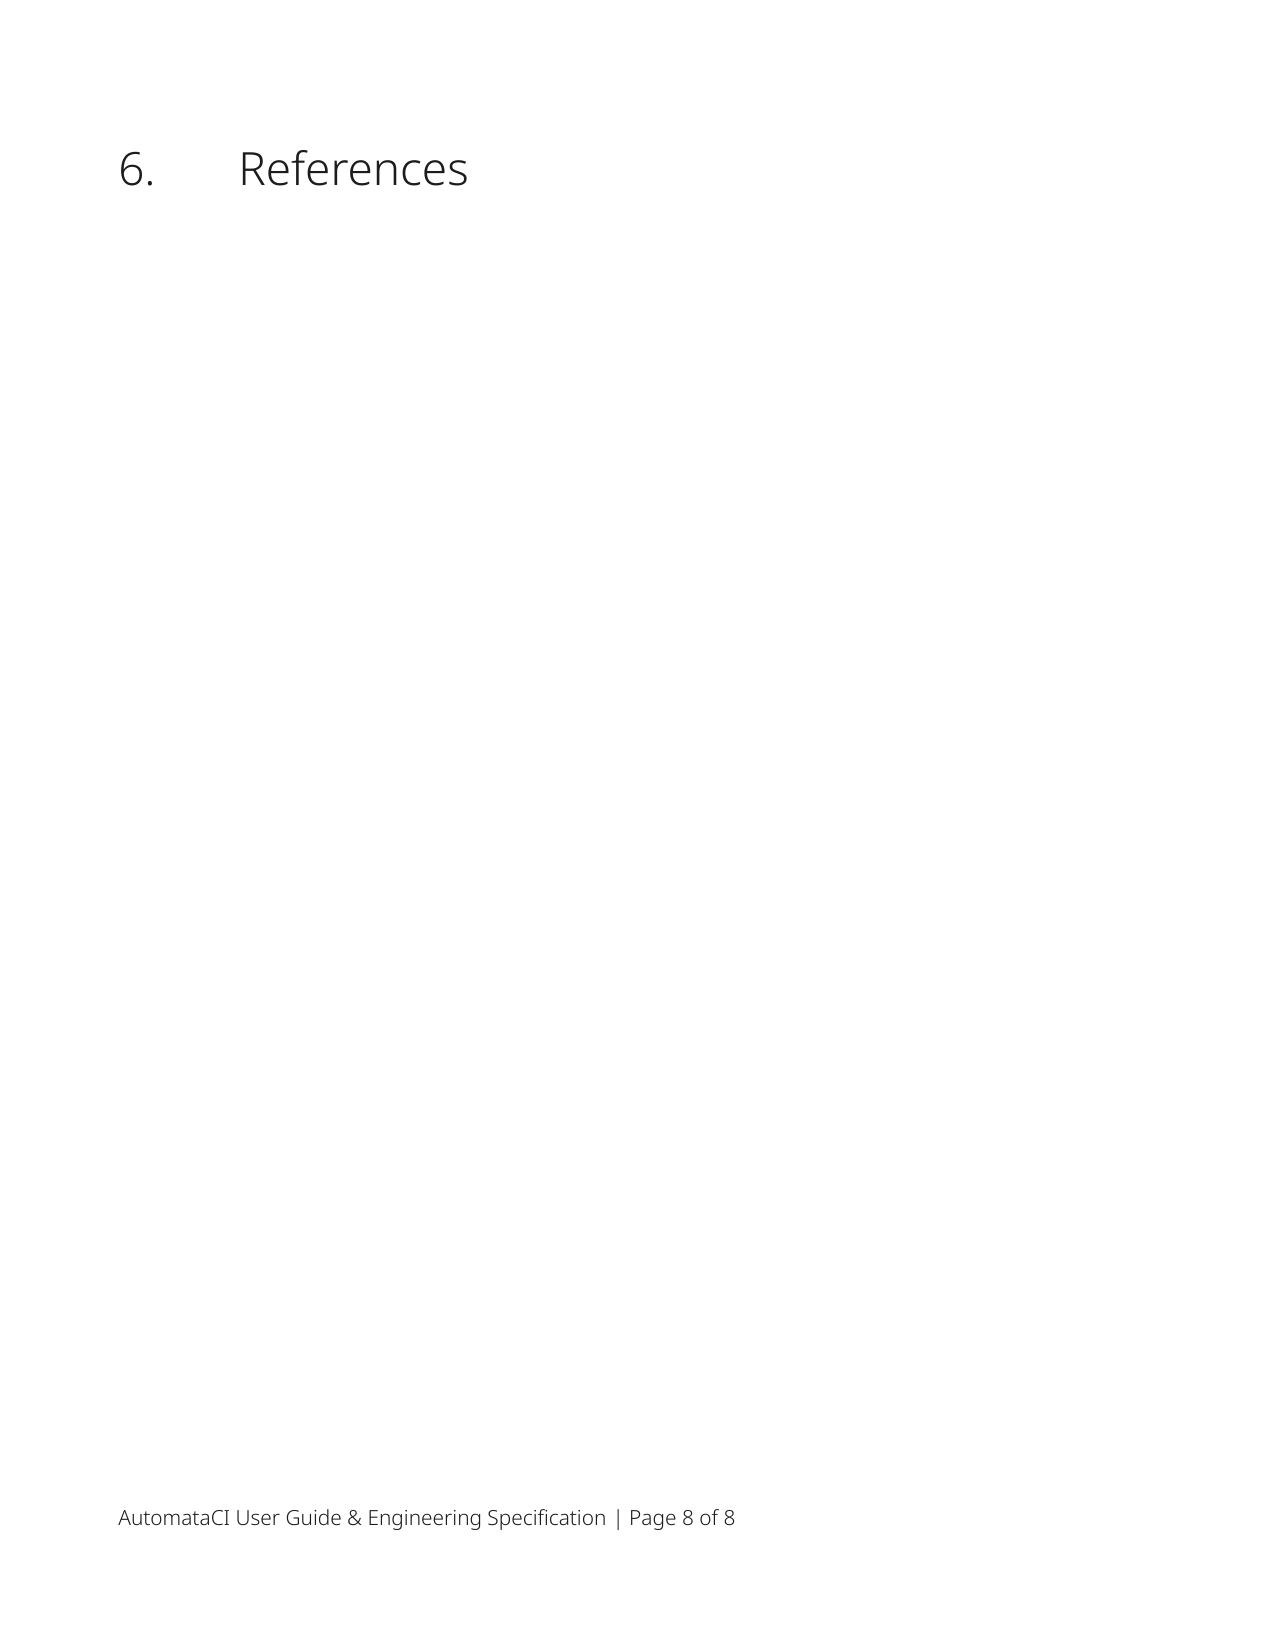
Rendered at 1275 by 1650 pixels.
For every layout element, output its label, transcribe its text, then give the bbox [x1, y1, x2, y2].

subtitle References [118, 136, 1157, 198]
